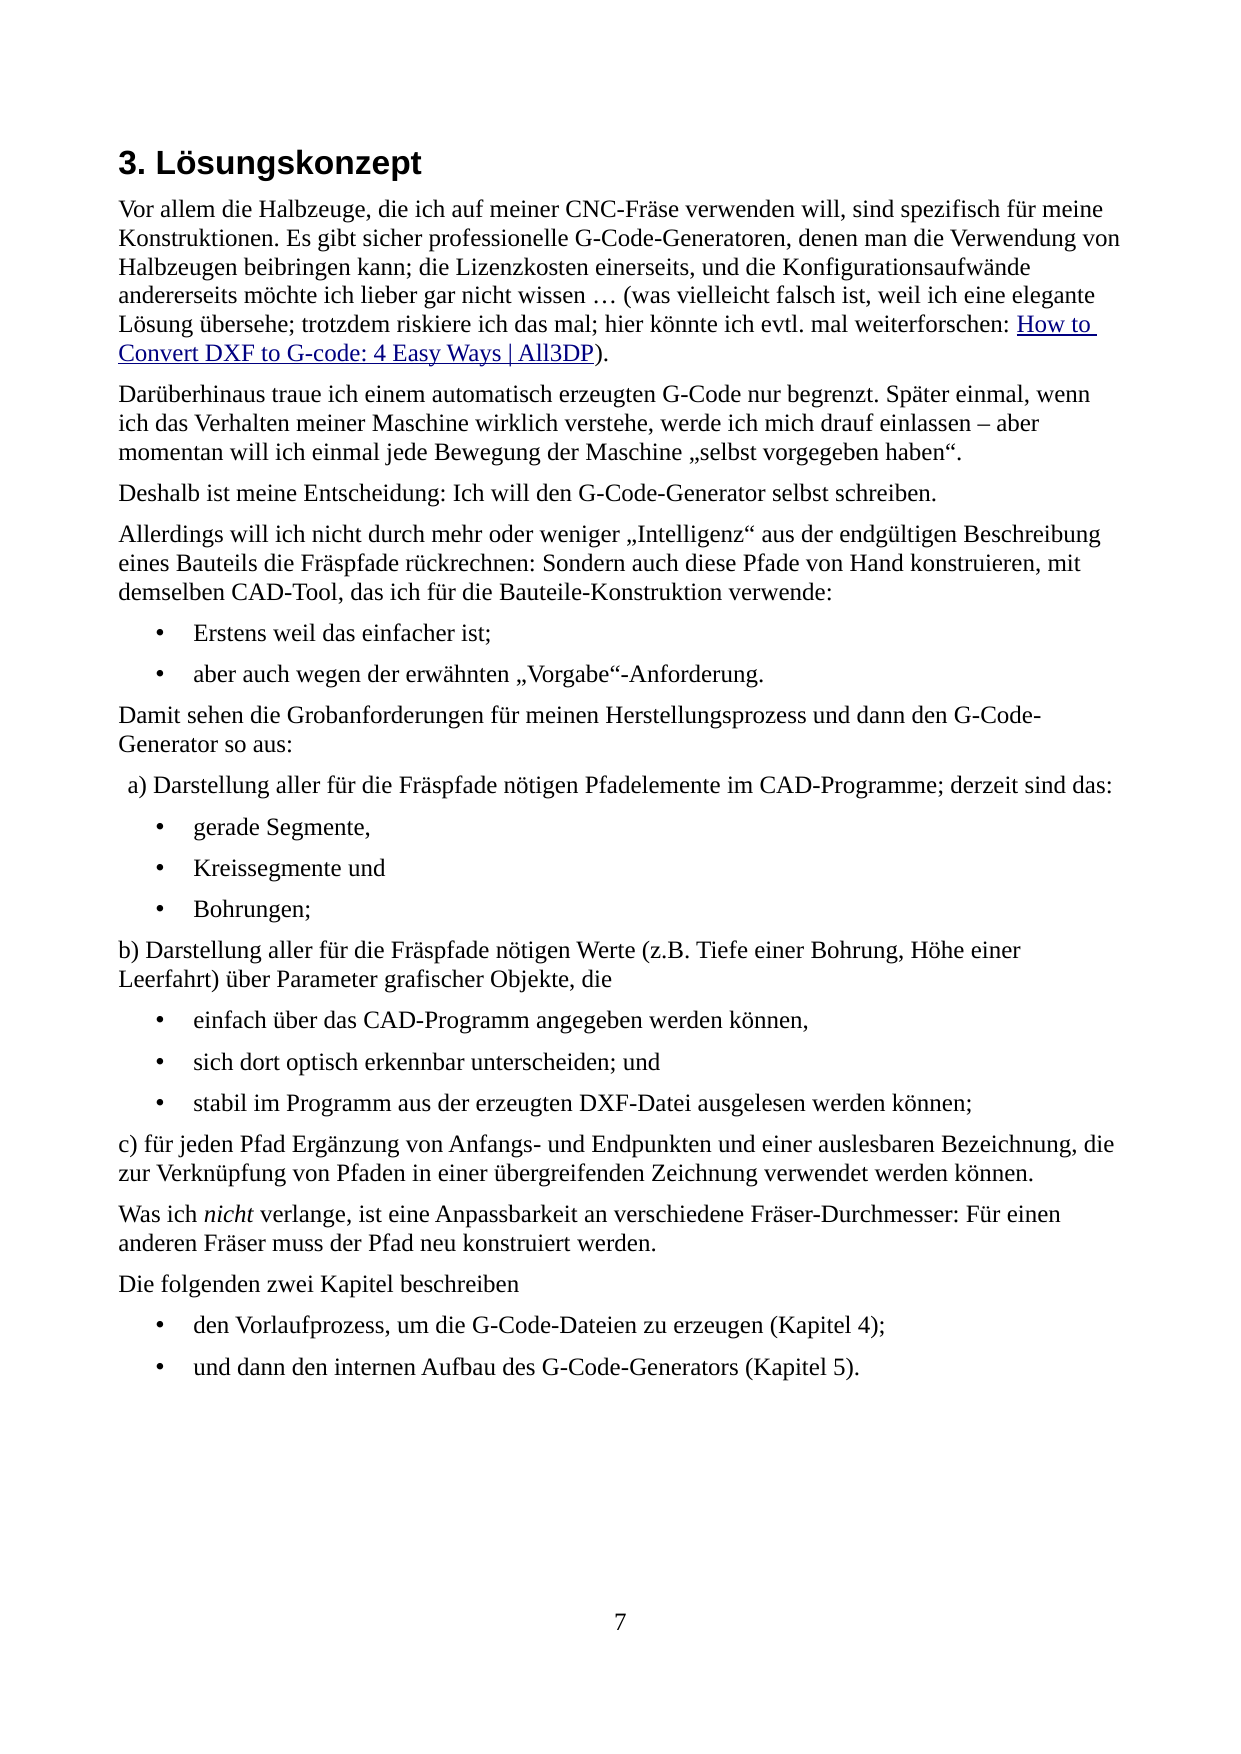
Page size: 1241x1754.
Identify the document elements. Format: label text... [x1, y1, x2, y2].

text a) Darstellung aller für die Fräspfade nötigen Pfadelemente im CAD-Programme; derzeit sind das: [118, 771, 1122, 799]
list stabil im Programm aus der erzeugten DXF-Datei ausgelesen werden können; [156, 1088, 1122, 1117]
text Deshalb ist meine Entscheidung: Ich will den G-Code-Generator selbst schreiben. [118, 478, 1122, 507]
list gerade Segmente, [156, 812, 1122, 841]
subtitle 3. Lösungskonzept [118, 143, 1122, 182]
list aber auch wegen der erwähnten „Vorgabe“-Anforderung. [156, 659, 1122, 688]
list und dann den internen Aufbau des G-Code-Generators (Kapitel 5). [156, 1352, 1122, 1381]
list sich dort optisch erkennbar unterscheiden; und [156, 1047, 1122, 1076]
list den Vorlaufprozess, um die G-Code-Dateien zu erzeugen (Kapitel 4); [156, 1311, 1122, 1339]
text Vor allem die Halbzeuge, die ich auf meiner CNC-Fräse verwenden will, sind spezifisch für meine Konstruktionen. Es gibt sicher professionelle G-Code-Generatoren, denen man die Verwendung von Halbzeugen beibringen kann; die Lizenzkosten einerseits, und die Konfigurationsaufwände andererseits möchte ich lieber gar nicht wissen … (was vielleicht falsch ist, weil ich eine elegante Lösung übersehe; trotzdem riskiere ich das mal; hier könnte ich evtl. mal weiterforschen: How to Convert DXF to G-code: 4 Easy Ways | All3DP). [118, 194, 1122, 367]
text Die folgenden zwei Kapitel beschreiben [118, 1269, 1122, 1298]
list Erstens weil das einfacher ist; [156, 618, 1122, 647]
list Kreissegmente und [156, 853, 1122, 882]
list einfach über das CAD-Programm angegeben werden können, [156, 1006, 1122, 1034]
list Bohrungen; [156, 894, 1122, 923]
text Allerdings will ich nicht durch mehr oder weniger „Intelligenz“ aus der endgültigen Beschreibung eines Bauteils die Fräspfade rückrechnen: Sondern auch diese Pfade von Hand konstruieren, mit demselben CAD-Tool, das ich für die Bauteile-Konstruktion verwende: [118, 519, 1122, 606]
text Was ich nicht verlange, ist eine Anpassbarkeit an verschiedene Fräser-Durchmesser: Für einen anderen Fräser muss der Pfad neu konstruiert werden. [118, 1199, 1122, 1257]
text Darüberhinaus traue ich einem automatisch erzeugten G-Code nur begrenzt. Später einmal, wenn ich das Verhalten meiner Maschine wirklich verstehe, werde ich mich drauf einlassen – aber momentan will ich einmal jede Bewegung der Maschine „selbst vorgegeben haben“. [118, 379, 1122, 466]
text Damit sehen die Grobanforderungen für meinen Herstellungsprozess und dann den G-Code-Generator so aus: [118, 701, 1122, 758]
text c) für jeden Pfad Ergänzung von Anfangs- und Endpunkten und einer auslesbaren Bezeichnung, die zur Verknüpfung von Pfaden in einer übergreifenden Zeichnung verwendet werden können. [118, 1129, 1122, 1187]
text b) Darstellung aller für die Fräspfade nötigen Werte (z.B. Tiefe einer Bohrung, Höhe einer Leerfahrt) über Parameter grafischer Objekte, die [118, 936, 1122, 993]
